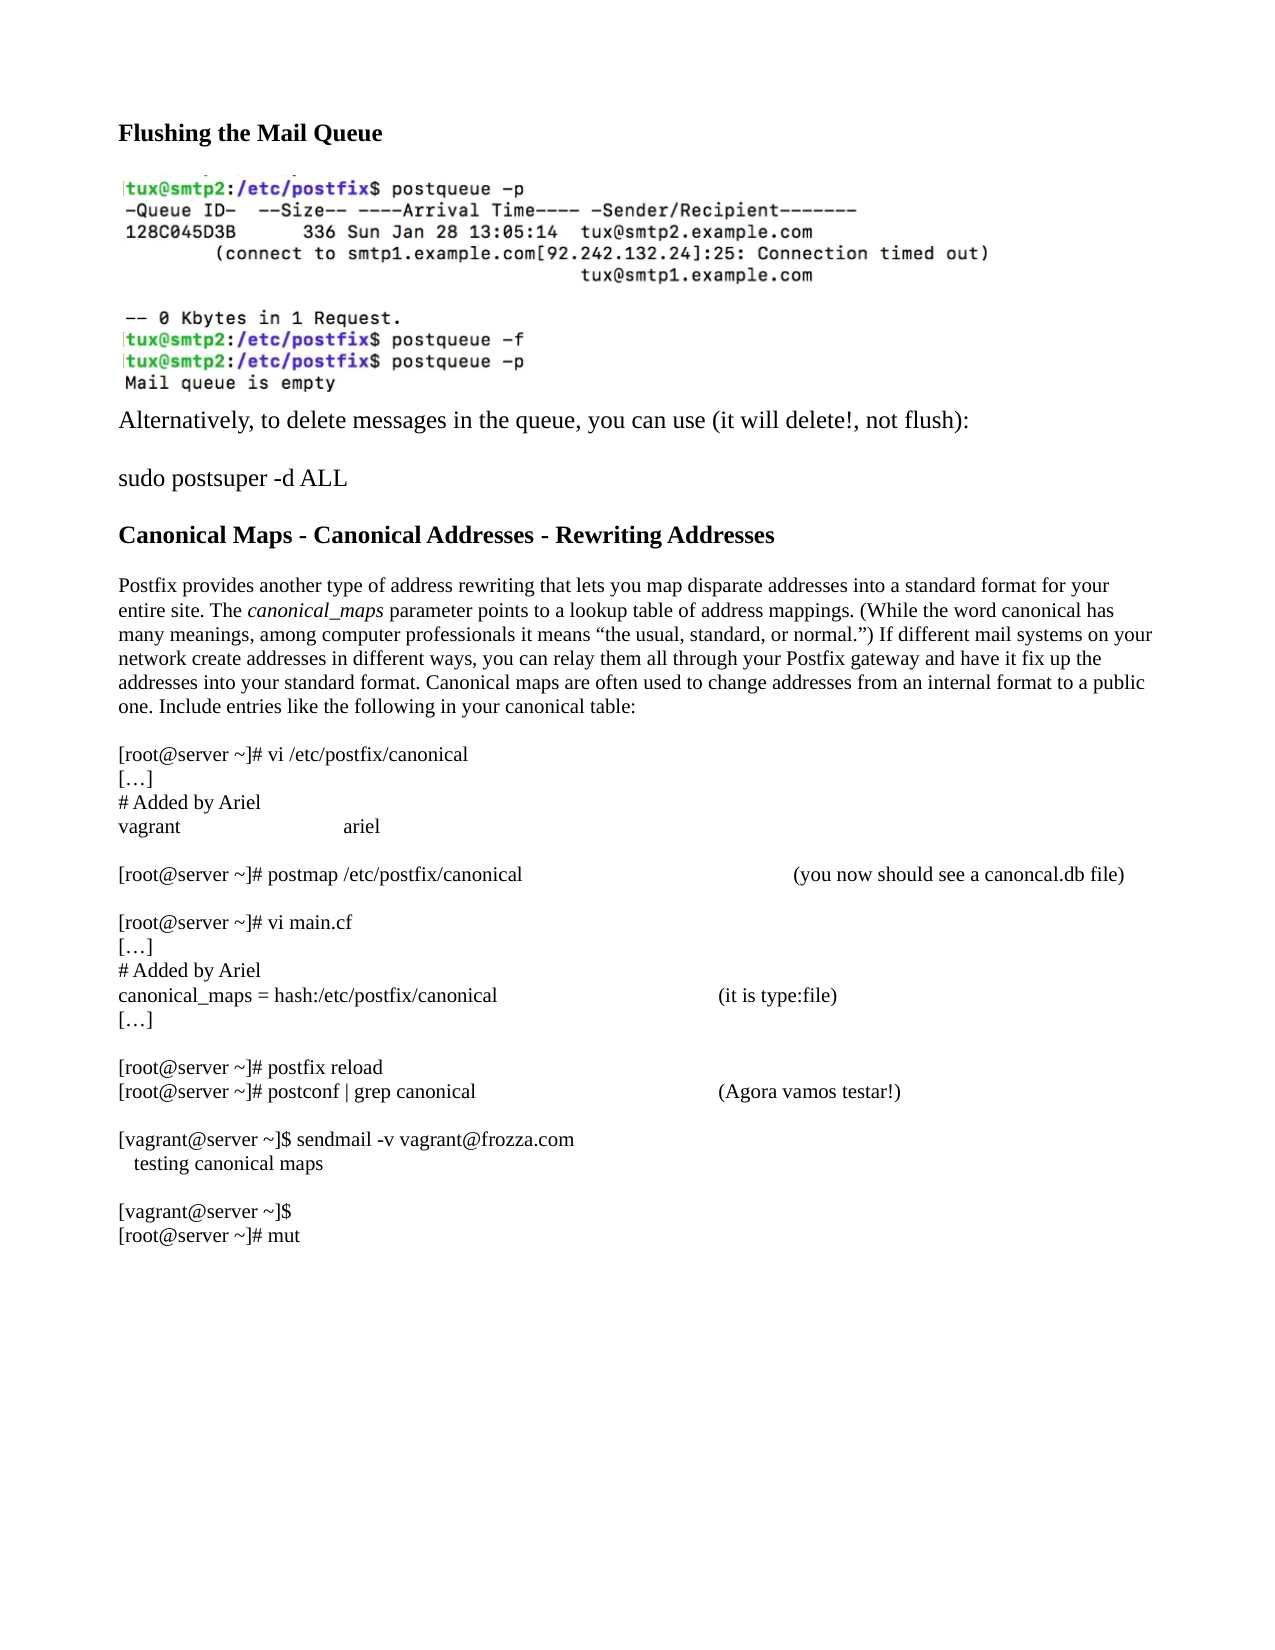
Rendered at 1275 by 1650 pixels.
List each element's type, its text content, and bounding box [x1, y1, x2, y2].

text […] [118, 934, 1157, 958]
text vagrant ariel [118, 814, 1157, 838]
text Postfix provides another type of address rewriting that lets you map disparate addresses into a standard format for your entire site. The canonical_maps parameter points to a lookup table of address mappings. (While the word canonical has many meanings, among computer professionals it means “the usual, standard, or normal.”) If different mail systems on your network create addresses in different ways, you can relay them all through your Postfix gateway and have it fix up the addresses into your standard format. Canonical maps are often used to change addresses from an internal format to a public one. Include entries like the following in your canonical table: [118, 573, 1157, 718]
text testing canonical maps [118, 1151, 1157, 1175]
picture [122, 175, 999, 392]
text # Added by Ariel [118, 790, 1157, 814]
text [root@server ~]# vi main.cf [118, 910, 1157, 934]
text [root@server ~]# postconf | grep canonical (Agora vamos testar!) [118, 1079, 1157, 1103]
text Canonical Maps - Canonical Addresses - Rewriting Addresses [118, 521, 1157, 549]
text canonical_maps = hash:/etc/postfix/canonical (it is type:file) [118, 982, 1157, 1007]
text sudo postsuper -d ALL [118, 463, 1157, 492]
text […] [118, 766, 1157, 790]
text [root@server ~]# vi /etc/postfix/canonical [118, 742, 1157, 766]
text [vagrant@server ~]$ sendmail -v vagrant@frozza.com [118, 1127, 1157, 1151]
text […] [118, 1007, 1157, 1031]
text # Added by Ariel [118, 958, 1157, 982]
text [root@server ~]# postmap /etc/postfix/canonical (you now should see a canoncal.db file) [118, 862, 1157, 886]
text [vagrant@server ~]$ [118, 1199, 1157, 1223]
text Flushing the Mail Queue [118, 118, 1157, 147]
text [root@server ~]# postfix reload [118, 1055, 1157, 1079]
text [root@server ~]# mut [118, 1223, 1157, 1247]
text Alternatively, to delete messages in the queue, you can use (it will delete!, not flush): [118, 406, 1157, 434]
